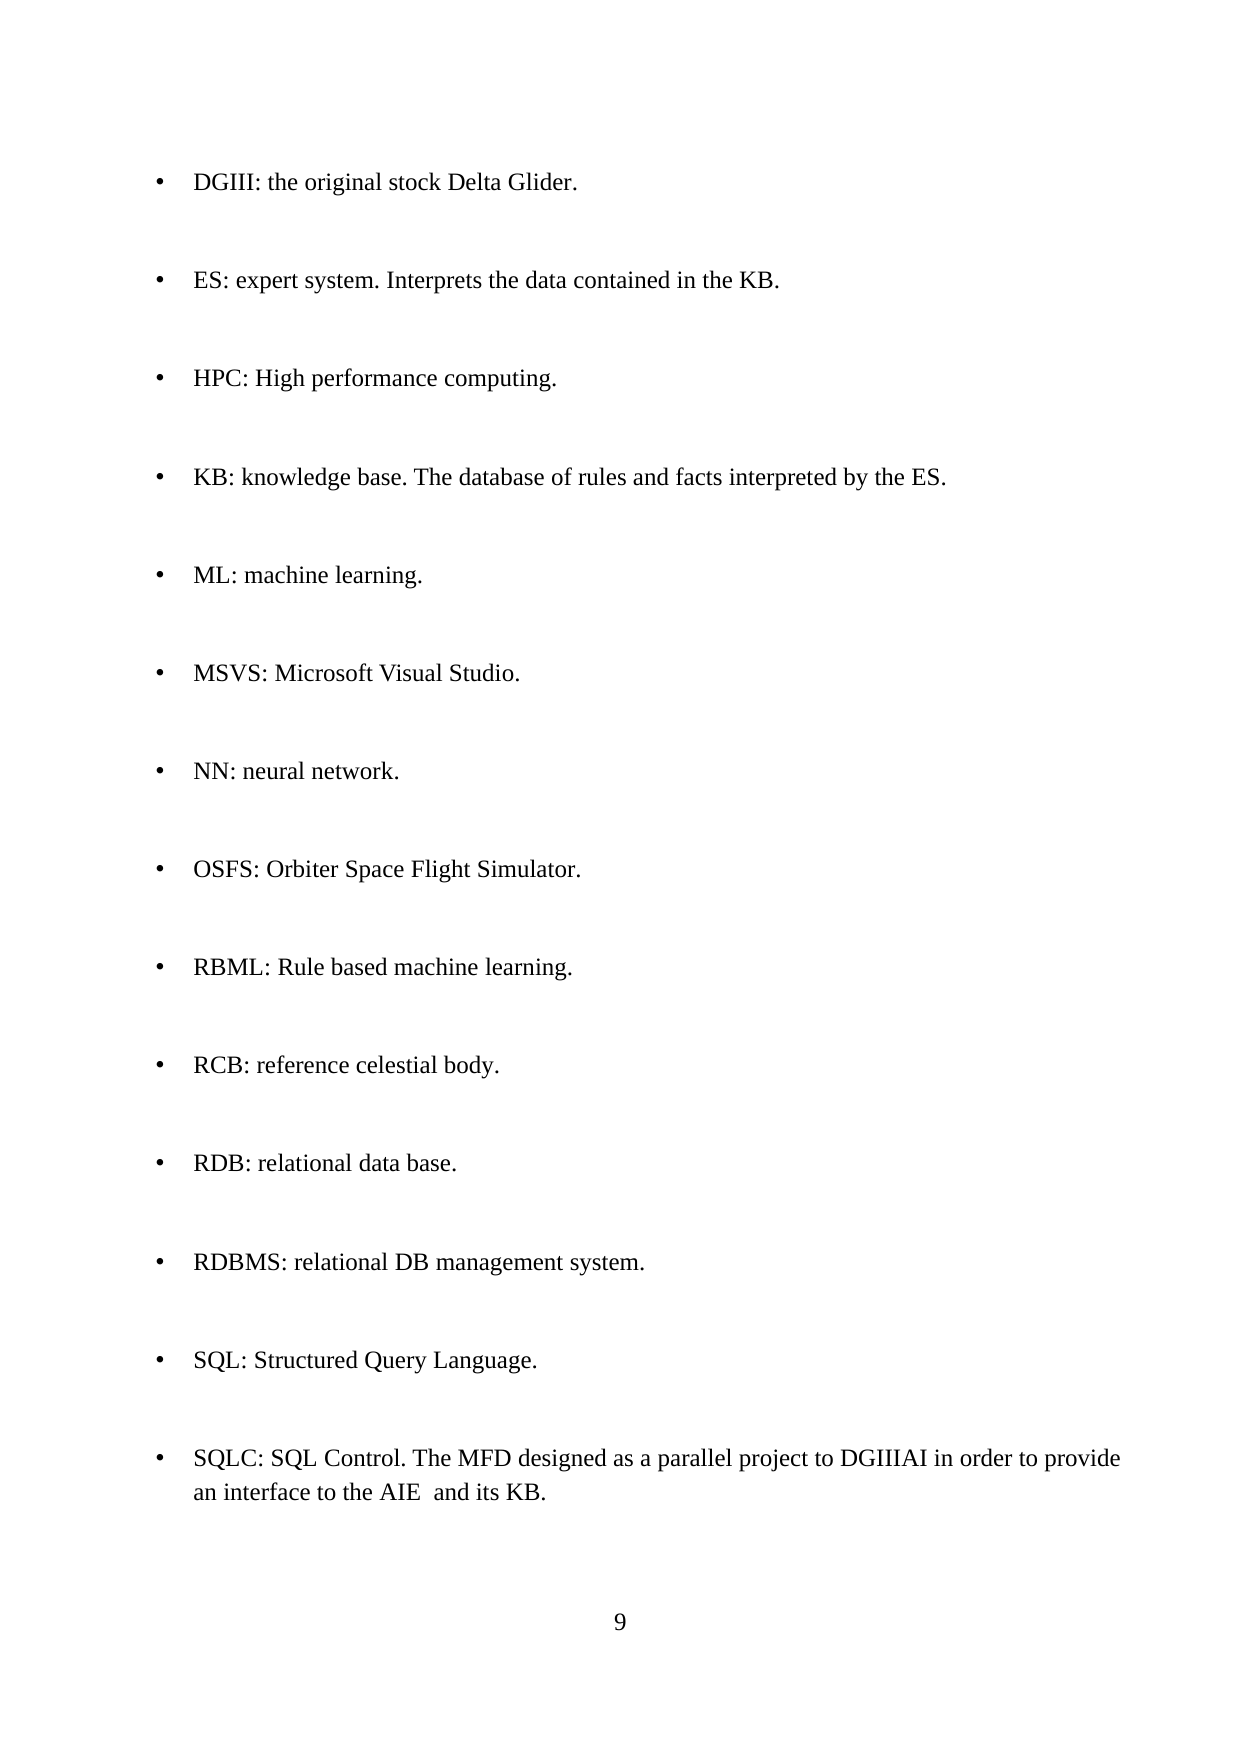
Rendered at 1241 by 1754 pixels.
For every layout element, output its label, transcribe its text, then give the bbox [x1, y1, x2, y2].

list RDB: relational data base. [156, 1148, 1122, 1177]
list DGIII: the original stock Delta Glider. [156, 167, 1122, 196]
list ES: expert system. Interprets the data contained in the KB. [156, 265, 1122, 294]
list HPC: High performance computing. [156, 363, 1122, 392]
list RDBMS: relational DB management system. [156, 1247, 1122, 1275]
list OSFS: Orbiter Space Flight Simulator. [156, 854, 1122, 883]
list RCB: reference celestial body. [156, 1050, 1122, 1079]
list RBML: Rule based machine learning. [156, 952, 1122, 981]
list KB: knowledge base. The database of rules and facts interpreted by the ES. [156, 462, 1122, 490]
list NN: neural network. [156, 756, 1122, 785]
list ML: machine learning. [156, 560, 1122, 588]
list MSVS: Microsoft Visual Studio. [156, 658, 1122, 687]
list SQLC: SQL Control. The MFD designed as a parallel project to DGIIIAI in order to provide an interface to the AIE and its KB. [156, 1443, 1122, 1506]
list SQL: Structured Query Language. [156, 1345, 1122, 1373]
